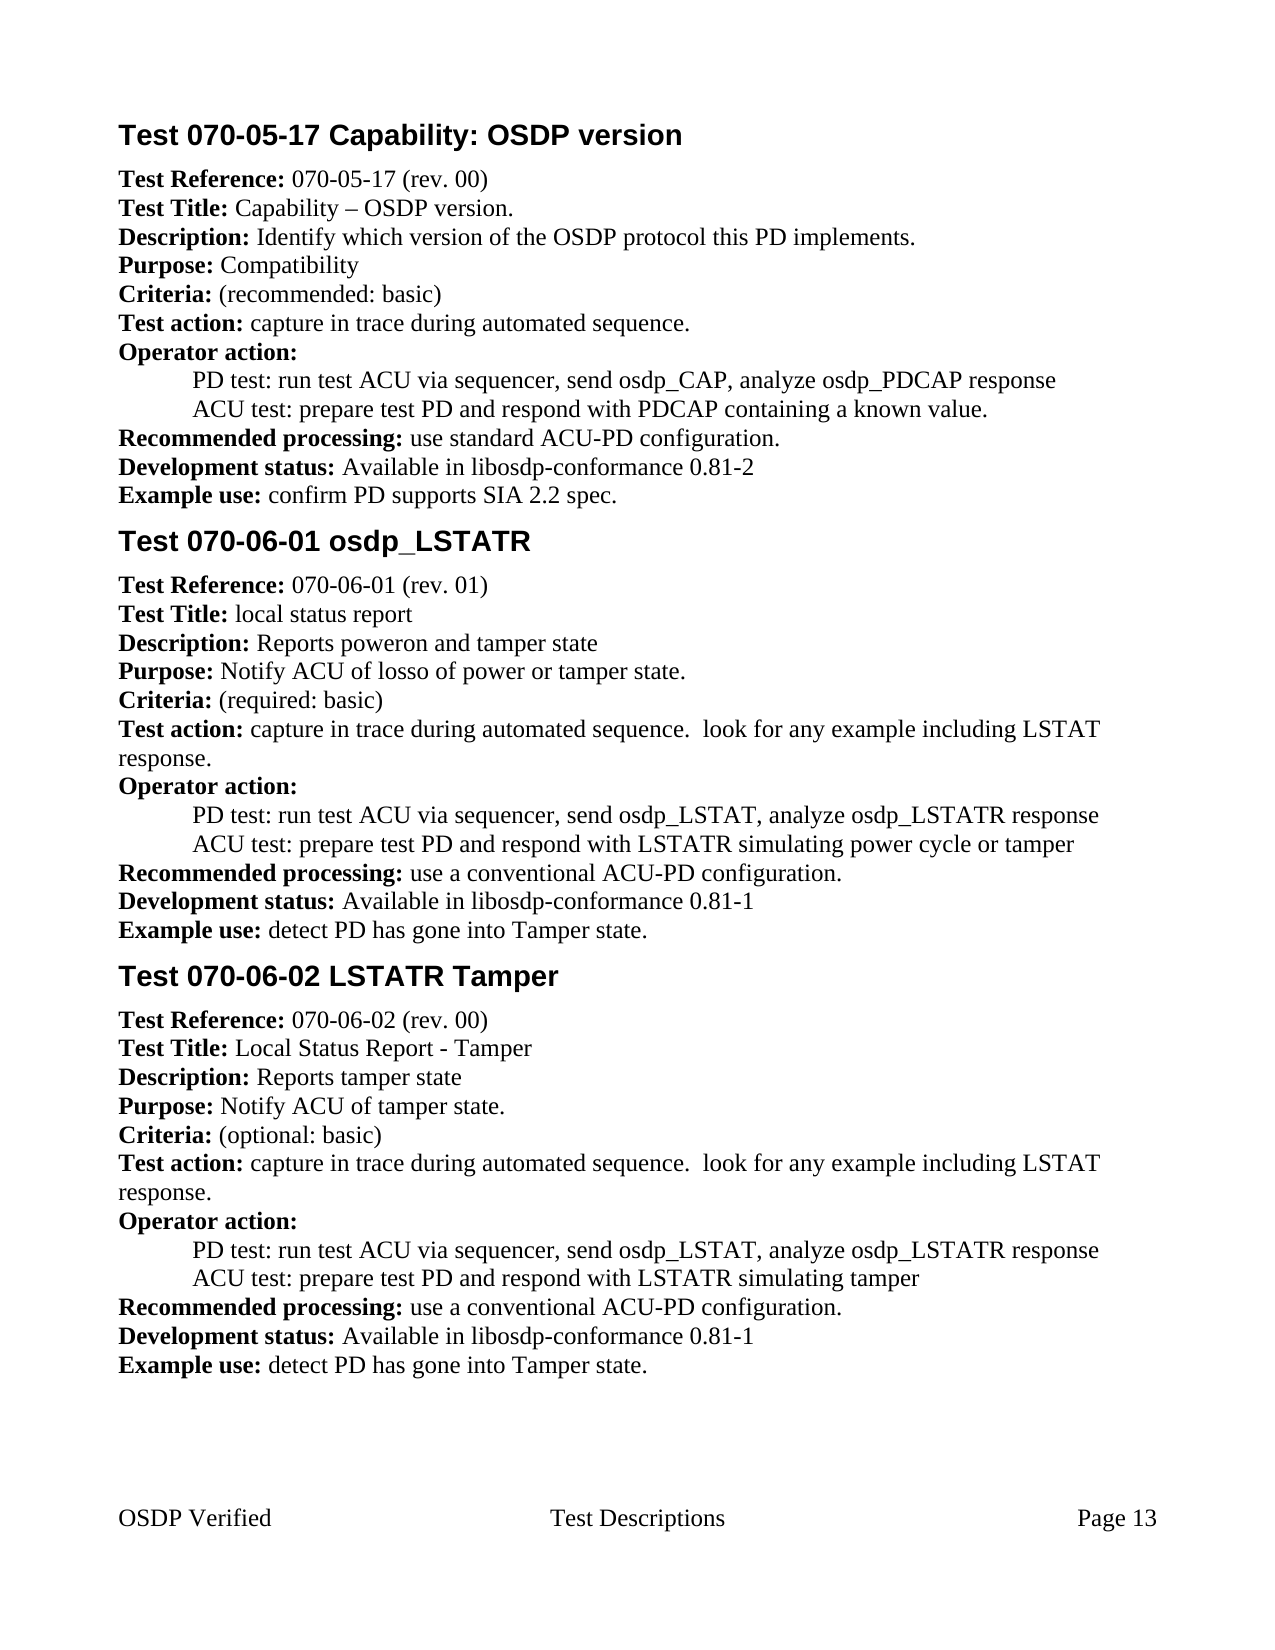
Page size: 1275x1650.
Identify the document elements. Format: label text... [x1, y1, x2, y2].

subtitle Test 070-05-17 Capability: OSDP version [118, 118, 1157, 152]
text Test Title: local status report [118, 599, 1157, 628]
text ACU test: prepare test PD and respond with LSTATR simulating power cycle or tamper [192, 829, 1157, 858]
text Test action: capture in trace during automated sequence. look for any example including LSTAT response. [118, 1148, 1157, 1206]
text ACU test: prepare test PD and respond with PDCAP containing a known value. [192, 394, 1157, 423]
text Criteria: (required: basic) [118, 685, 1157, 714]
text PD test: run test ACU via sequencer, send osdp_LSTAT, analyze osdp_LSTATR response [118, 800, 1157, 829]
text Purpose: Compatibility [118, 251, 1157, 279]
text Criteria: (optional: basic) [118, 1120, 1157, 1148]
text ACU test: prepare test PD and respond with LSTATR simulating tamper [192, 1263, 1157, 1292]
text Description: Reports poweron and tamper state [118, 628, 1157, 656]
text Example use: confirm PD supports SIA 2.2 spec. [118, 481, 1157, 509]
text Development status: Available in libosdp-conformance 0.81-1 [118, 886, 1157, 915]
text Operator action: [118, 771, 1157, 800]
text Criteria: (recommended: basic) [118, 279, 1157, 308]
text Test Title: Local Status Report - Tamper [118, 1033, 1157, 1062]
text Recommended processing: use a conventional ACU-PD configuration. [118, 858, 1157, 886]
text Example use: detect PD has gone into Tamper state. [118, 1350, 1157, 1378]
text Test Title: Capability – OSDP version. [118, 193, 1157, 222]
text Test Reference: 070-06-02 (rev. 00) [118, 1005, 1157, 1033]
text Purpose: Notify ACU of losso of power or tamper state. [118, 656, 1157, 685]
text Development status: Available in libosdp-conformance 0.81-1 [118, 1321, 1157, 1350]
text Description: Reports tamper state [118, 1062, 1157, 1091]
text Test Reference: 070-05-17 (rev. 00) [118, 164, 1157, 193]
subtitle Test 070-06-01 osdp_LSTATR [118, 524, 1157, 558]
text Operator action: [118, 337, 1157, 366]
text Test action: capture in trace during automated sequence. look for any example including LSTAT response. [118, 714, 1157, 771]
text Test Reference: 070-06-01 (rev. 01) [118, 570, 1157, 599]
text Development status: Available in libosdp-conformance 0.81-2 [118, 452, 1157, 481]
text Operator action: [118, 1206, 1157, 1235]
text Description: Identify which version of the OSDP protocol this PD implements. [118, 222, 1157, 251]
text Purpose: Notify ACU of tamper state. [118, 1091, 1157, 1120]
text PD test: run test ACU via sequencer, send osdp_LSTAT, analyze osdp_LSTATR response [118, 1235, 1157, 1263]
text Test action: capture in trace during automated sequence. [118, 308, 1157, 337]
text PD test: run test ACU via sequencer, send osdp_CAP, analyze osdp_PDCAP response [118, 366, 1157, 394]
subtitle Test 070-06-02 LSTATR Tamper [118, 958, 1157, 992]
text Recommended processing: use standard ACU-PD configuration. [118, 423, 1157, 452]
text Example use: detect PD has gone into Tamper state. [118, 915, 1157, 944]
text Recommended processing: use a conventional ACU-PD configuration. [118, 1292, 1157, 1321]
